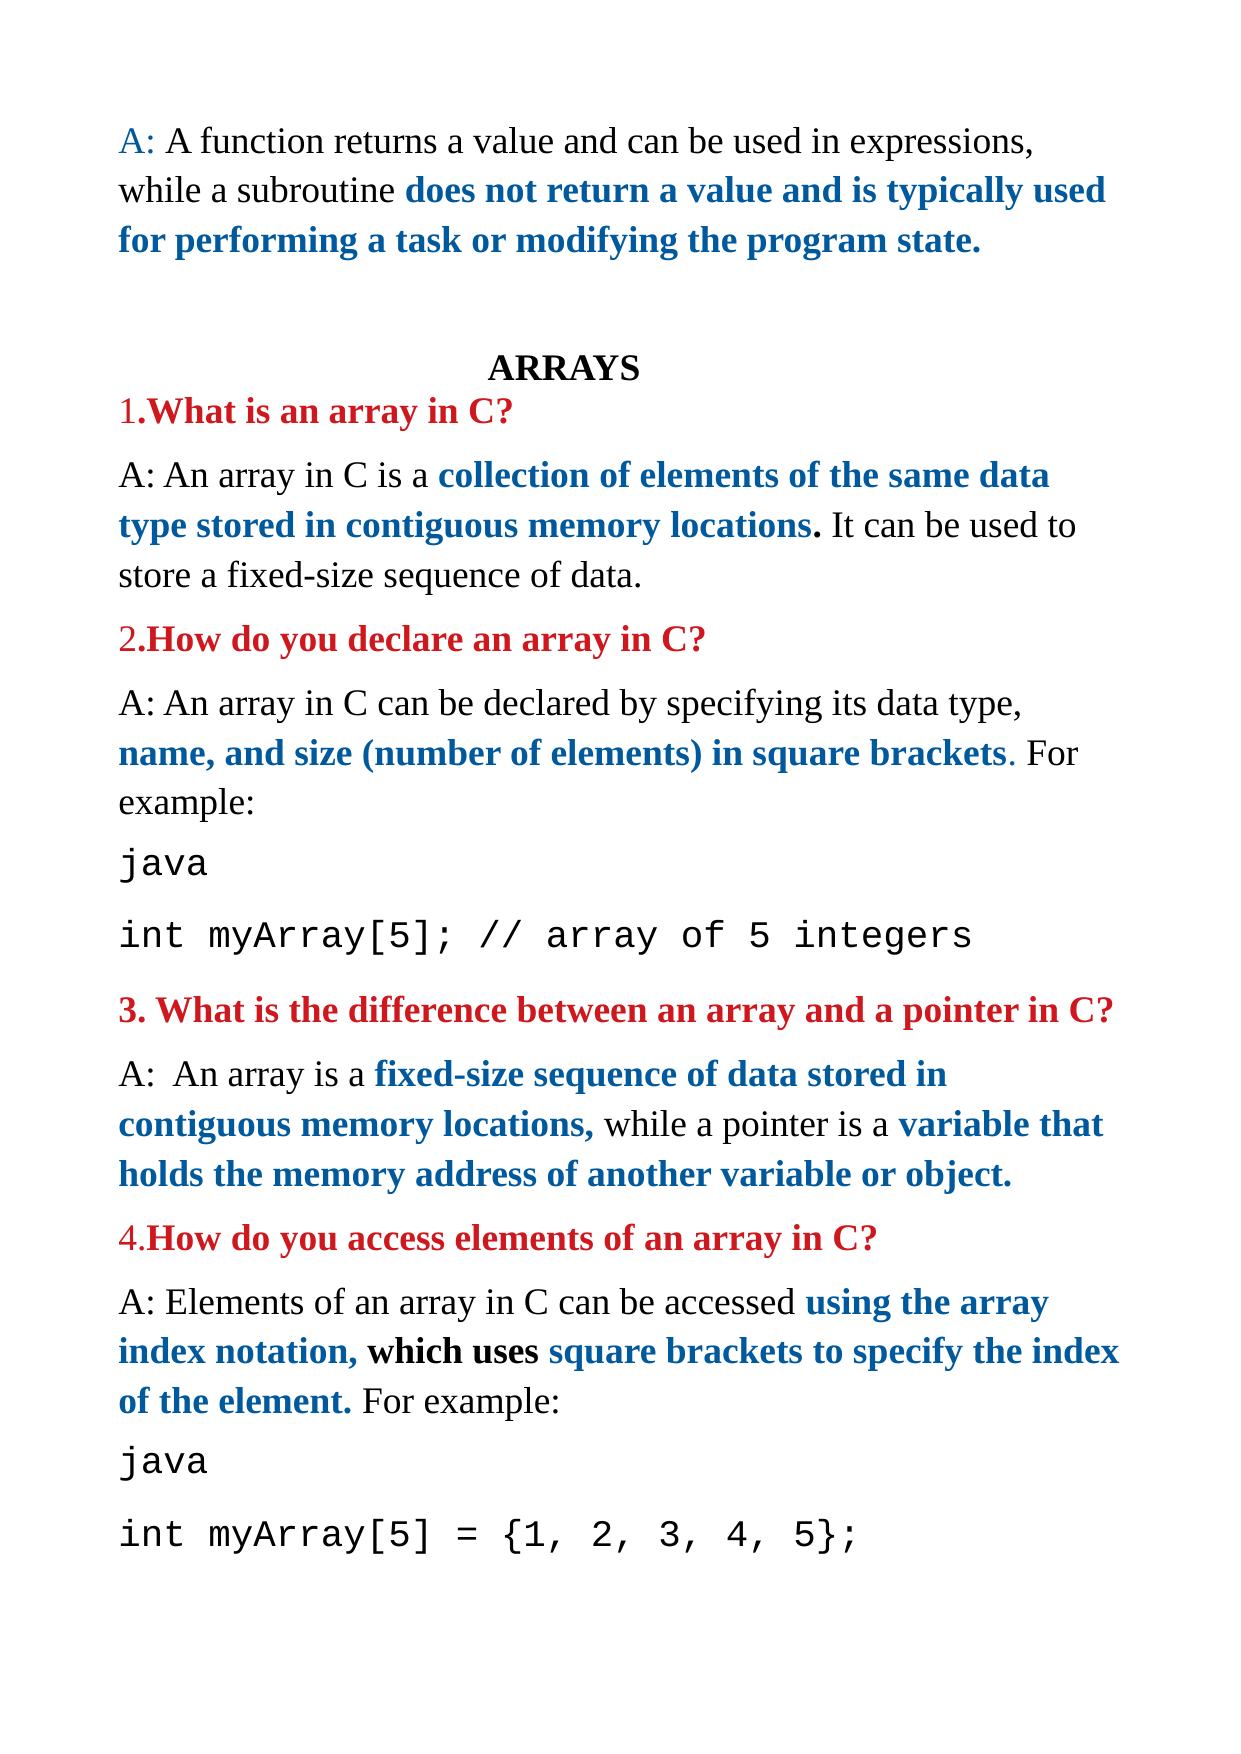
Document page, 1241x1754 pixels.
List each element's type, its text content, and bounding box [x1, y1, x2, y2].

text A: An array is a fixed-size sequence of data stored in contiguous memory locations, while a pointer is a variable that holds the memory address of another variable or object. [118, 1052, 1122, 1194]
text 2.How do you declare an array in C? [118, 616, 1122, 659]
text 3. What is the difference between an array and a pointer in C? [118, 988, 1122, 1031]
text ARRAYS [118, 346, 1122, 389]
text A: An array in C is a collection of elements of the same data type stored in contiguous memory locations. It can be used to store a fixed-size sequence of data. [118, 453, 1122, 595]
text A: Elements of an array in C can be accessed using the array index notation, which uses square brackets to specify the index of the element. For example: [118, 1279, 1122, 1422]
text A: An array in C can be declared by specifying its data type, name, and size (number of elements) in square brackets. For example: [118, 680, 1122, 823]
text 4.How do you access elements of an array in C? [118, 1215, 1122, 1258]
text java [118, 844, 1122, 886]
text int myArray[5] = {1, 2, 3, 4, 5}; [118, 1515, 1122, 1557]
text 1.What is an array in C? [118, 389, 1122, 432]
text java [118, 1443, 1122, 1485]
text int myArray[5]; // array of 5 integers [118, 916, 1122, 958]
text A: A function returns a value and can be used in expressions, while a subroutine does not return a value and is typically used for performing a task or modifying the program state. [118, 118, 1122, 260]
